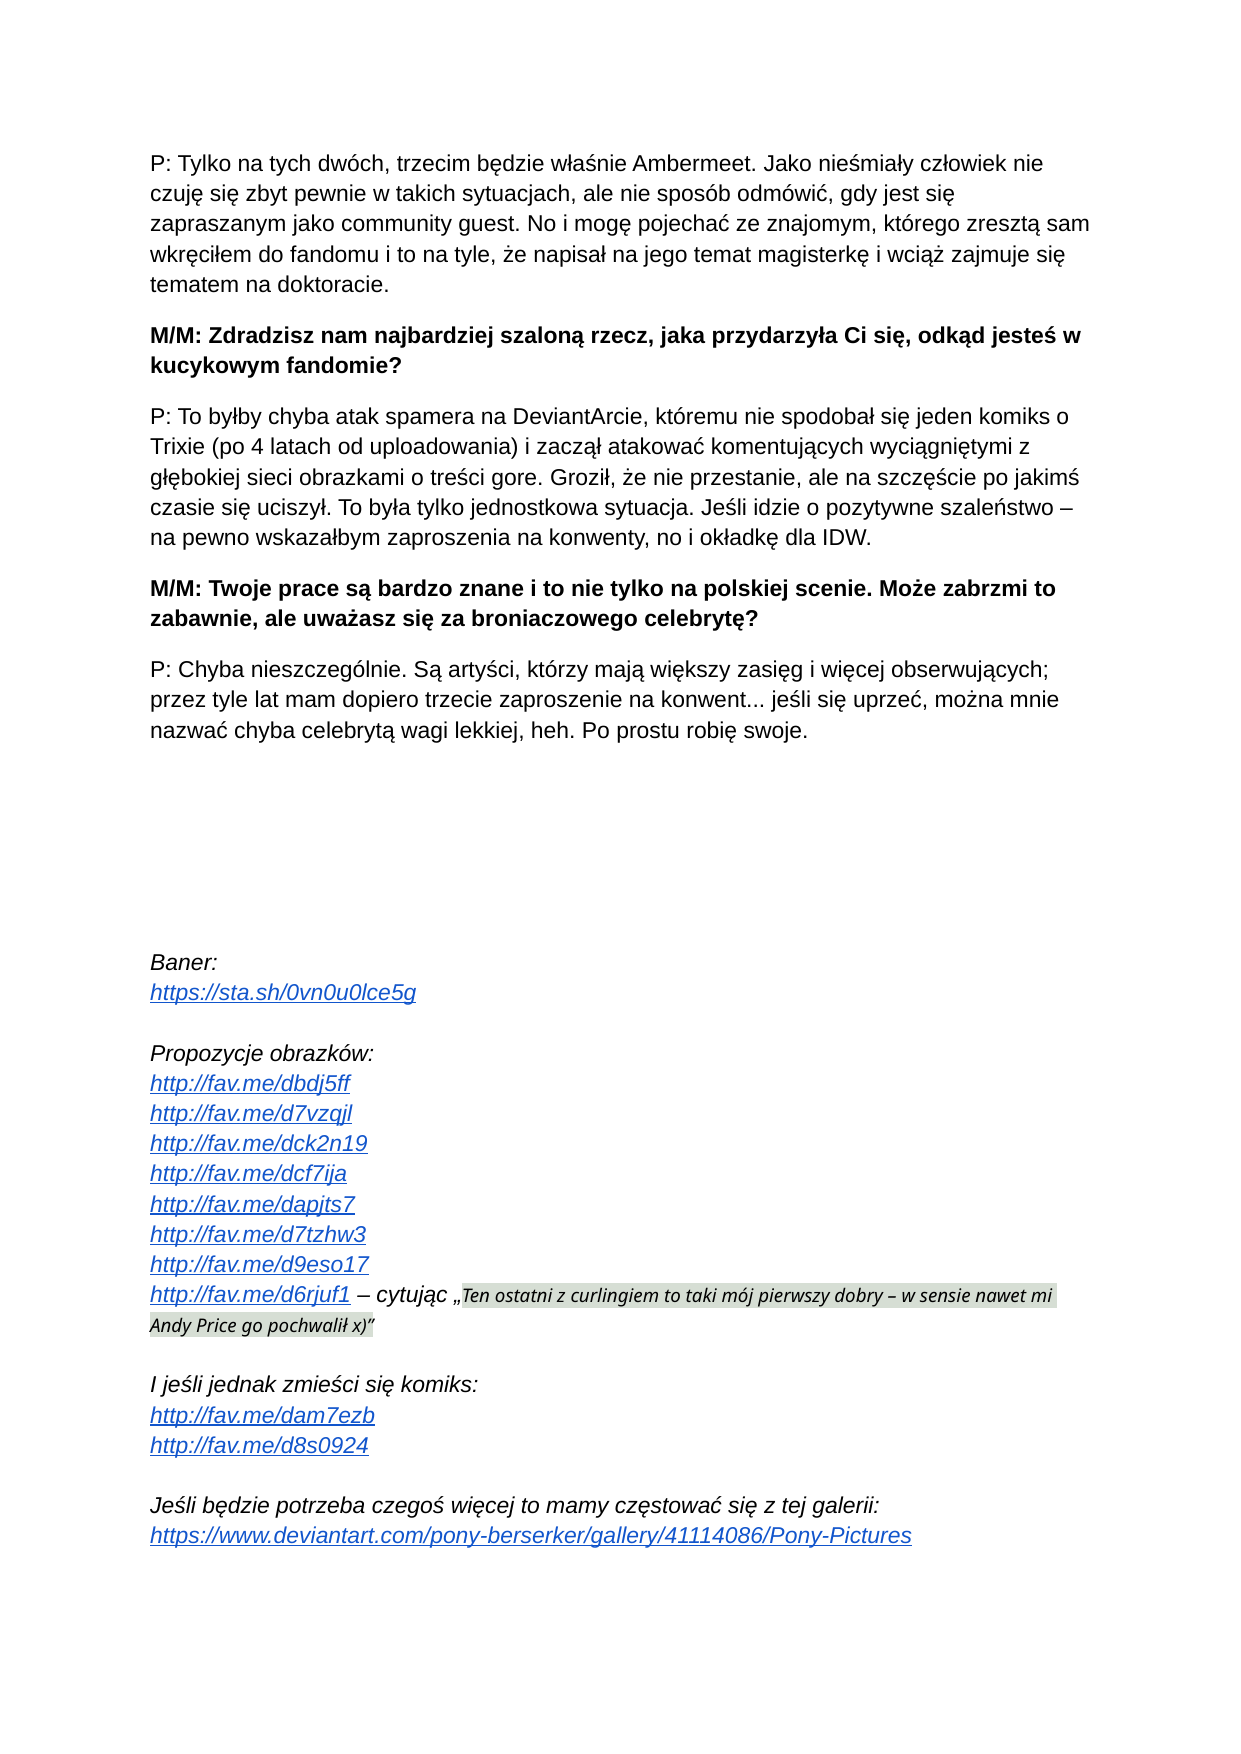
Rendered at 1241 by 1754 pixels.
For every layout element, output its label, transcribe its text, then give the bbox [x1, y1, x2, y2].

text http://fav.me/dapjts7 [150, 1191, 1090, 1217]
text P: Chyba nieszczególnie. Są artyści, którzy mają większy zasięg i więcej obserwujących; przez tyle lat mam dopiero trzecie zaproszenie na konwent... jeśli się uprzeć, można mnie nazwać chyba celebrytą wagi lekkiej, heh. Po prostu robię swoje. [150, 656, 1090, 743]
text I jeśli jednak zmieści się komiks: [150, 1371, 1090, 1398]
text M/M: Twoje prace są bardzo znane i to nie tylko na polskiej scenie. Może zabrzmi to zabawnie, ale uważasz się za broniaczowego celebrytę? [150, 575, 1090, 632]
text M/M: Zdradzisz nam najbardziej szaloną rzecz, jaka przydarzyła Ci się, odkąd jesteś w kucykowym fandomie? [150, 322, 1090, 378]
text http://fav.me/d7tzhw3 [150, 1221, 1090, 1247]
text http://fav.me/d7vzqjl [150, 1100, 1090, 1126]
text http://fav.me/dcf7ija [150, 1160, 1090, 1187]
text http://fav.me/d8s0924 [150, 1432, 1090, 1458]
text Jeśli będzie potrzeba czegoś więcej to mamy częstować się z tej galerii: https://www.deviantart.com/pony-berserker/gallery/41114086/Pony-Pictures [150, 1492, 1090, 1549]
text Baner: https://sta.sh/0vn0u0lce5g [150, 949, 1090, 1006]
text P: Tylko na tych dwóch, trzecim będzie właśnie Ambermeet. Jako nieśmiały człowiek nie czuję się zbyt pewnie w takich sytuacjach, ale nie sposób odmówić, gdy jest się zapraszanym jako community guest. No i mogę pojechać ze znajomym, którego zresztą sam wkręciłem do fandomu i to na tyle, że napisał na jego temat magisterkę i wciąż zajmuje się tematem na doktoracie. [150, 150, 1090, 297]
text http://fav.me/dam7ezb [150, 1402, 1090, 1428]
text http://fav.me/dck2n19 [150, 1130, 1090, 1157]
text http://fav.me/d9eso17 [150, 1251, 1090, 1277]
text http://fav.me/d6rjuf1 – cytując „Ten ostatni z curlingiem to taki mój pierwszy dobry – w sensie nawet mi Andy Price go pochwalił x)” [150, 1281, 1090, 1368]
text Propozycje obrazków: http://fav.me/dbdj5ff [150, 1039, 1090, 1096]
text P: To byłby chyba atak spamera na DeviantArcie, któremu nie spodobał się jeden komiks o Trixie (po 4 latach od uploadowania) i zaczął atakować komentujących wyciągniętymi z głębokiej sieci obrazkami o treści gore. Groził, że nie przestanie, ale na szczęście po jakimś czasie się uciszył. To była tylko jednostkowa sytuacja. Jeśli idzie o pozytywne szaleństwo – na pewno wskazałbym zaproszenia na konwenty, no i okładkę dla IDW. [150, 403, 1090, 550]
